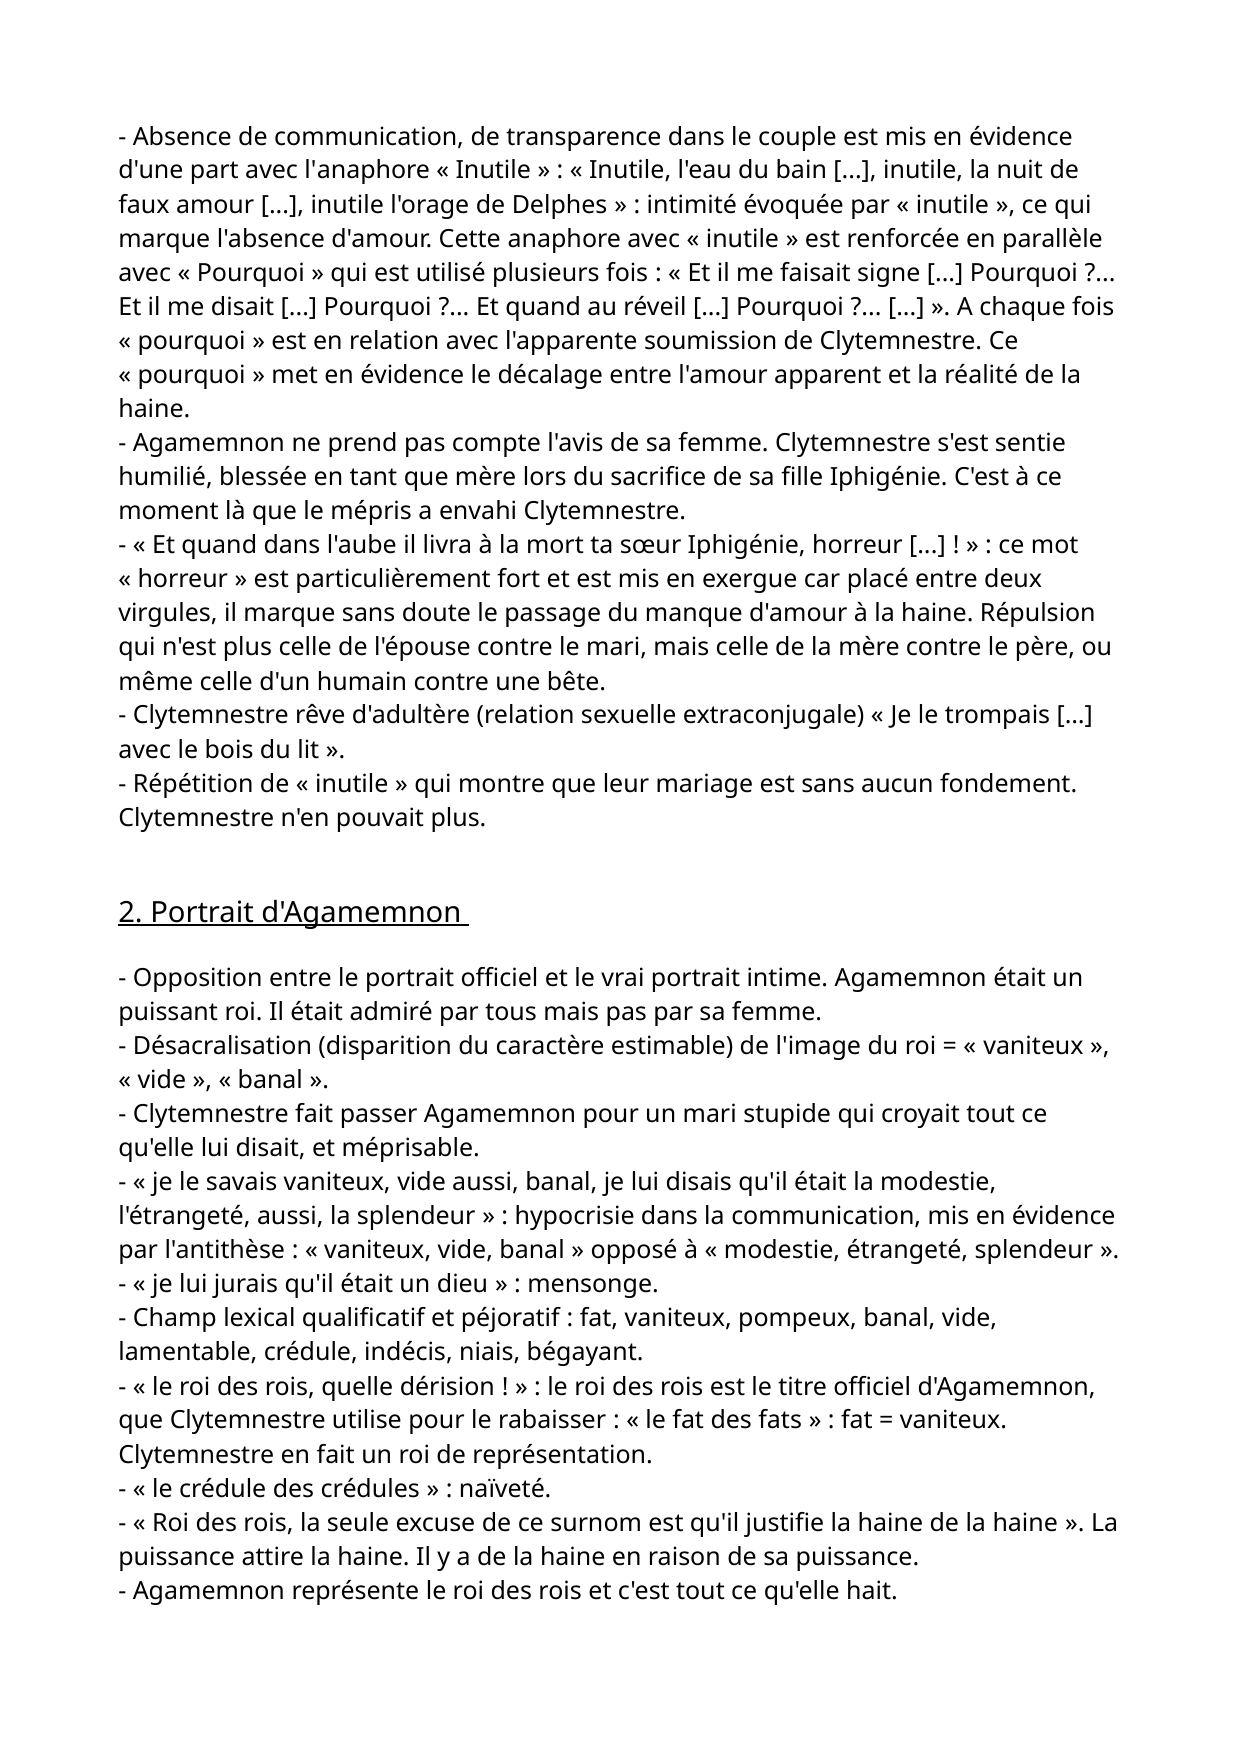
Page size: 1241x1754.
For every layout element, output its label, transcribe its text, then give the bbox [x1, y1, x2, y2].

text - Absence de communication, de transparence dans le couple est mis en évidence d'une part avec l'anaphore « Inutile » : « Inutile, l'eau du bain [...], inutile, la nuit de faux amour [...], inutile l'orage de Delphes » : intimité évoquée par « inutile », ce qui marque l'absence d'amour. Cette anaphore avec « inutile » est renforcée en parallèle avec « Pourquoi » qui est utilisé plusieurs fois : « Et il me faisait signe [...] Pourquoi ?... Et il me disait [...] Pourquoi ?... Et quand au réveil [...] Pourquoi ?... [...] ». A chaque fois « pourquoi » est en relation avec l'apparente soumission de Clytemnestre. Ce « pourquoi » met en évidence le décalage entre l'amour apparent et la réalité de la haine. - Agamemnon ne prend pas compte l'avis de sa femme. Clytemnestre s'est sentie humilié, blessée en tant que mère lors du sacrifice de sa fille Iphigénie. C'est à ce moment là que le mépris a envahi Clytemnestre. - « Et quand dans l'aube il livra à la mort ta sœur Iphigénie, horreur [...] ! » : ce mot « horreur » est particulièrement fort et est mis en exergue car placé entre deux virgules, il marque sans doute le passage du manque d'amour à la haine. Répulsion qui n'est plus celle de l'épouse contre le mari, mais celle de la mère contre le père, ou même celle d'un humain contre une bête. - Clytemnestre rêve d'adultère (relation sexuelle extraconjugale) « Je le trompais […] avec le bois du lit ». - Répétition de « inutile » qui montre que leur mariage est sans aucun fondement. Clytemnestre n'en pouvait plus. 2. Portrait d'Agamemnon - Opposition entre le portrait officiel et le vrai portrait intime. Agamemnon était un puissant roi. Il était admiré par tous mais pas par sa femme. - Désacralisation (disparition du caractère estimable) de l'image du roi = « vaniteux », « vide », « banal ». - Clytemnestre fait passer Agamemnon pour un mari stupide qui croyait tout ce qu'elle lui disait, et méprisable. - « je le savais vaniteux, vide aussi, banal, je lui disais qu'il était la modestie, l'étrangeté, aussi, la splendeur » : hypocrisie dans la communication, mis en évidence par l'antithèse : « vaniteux, vide, banal » opposé à « modestie, étrangeté, splendeur ». - « je lui jurais qu'il était un dieu » : mensonge. - Champ lexical qualificatif et péjoratif : fat, vaniteux, pompeux, banal, vide, lamentable, crédule, indécis, niais, bégayant. - « le roi des rois, quelle dérision ! » : le roi des rois est le titre officiel d'Agamemnon, que Clytemnestre utilise pour le rabaisser : « le fat des fats » : fat = vaniteux. Clytemnestre en fait un roi de représentation. - « le crédule des crédules » : naïveté. - « Roi des rois, la seule excuse de ce surnom est qu'il justifie la haine de la haine ». La puissance attire la haine. Il y a de la haine en raison de sa puissance. - Agamemnon représente le roi des rois et c'est tout ce qu'elle hait. [118, 118, 1122, 1607]
